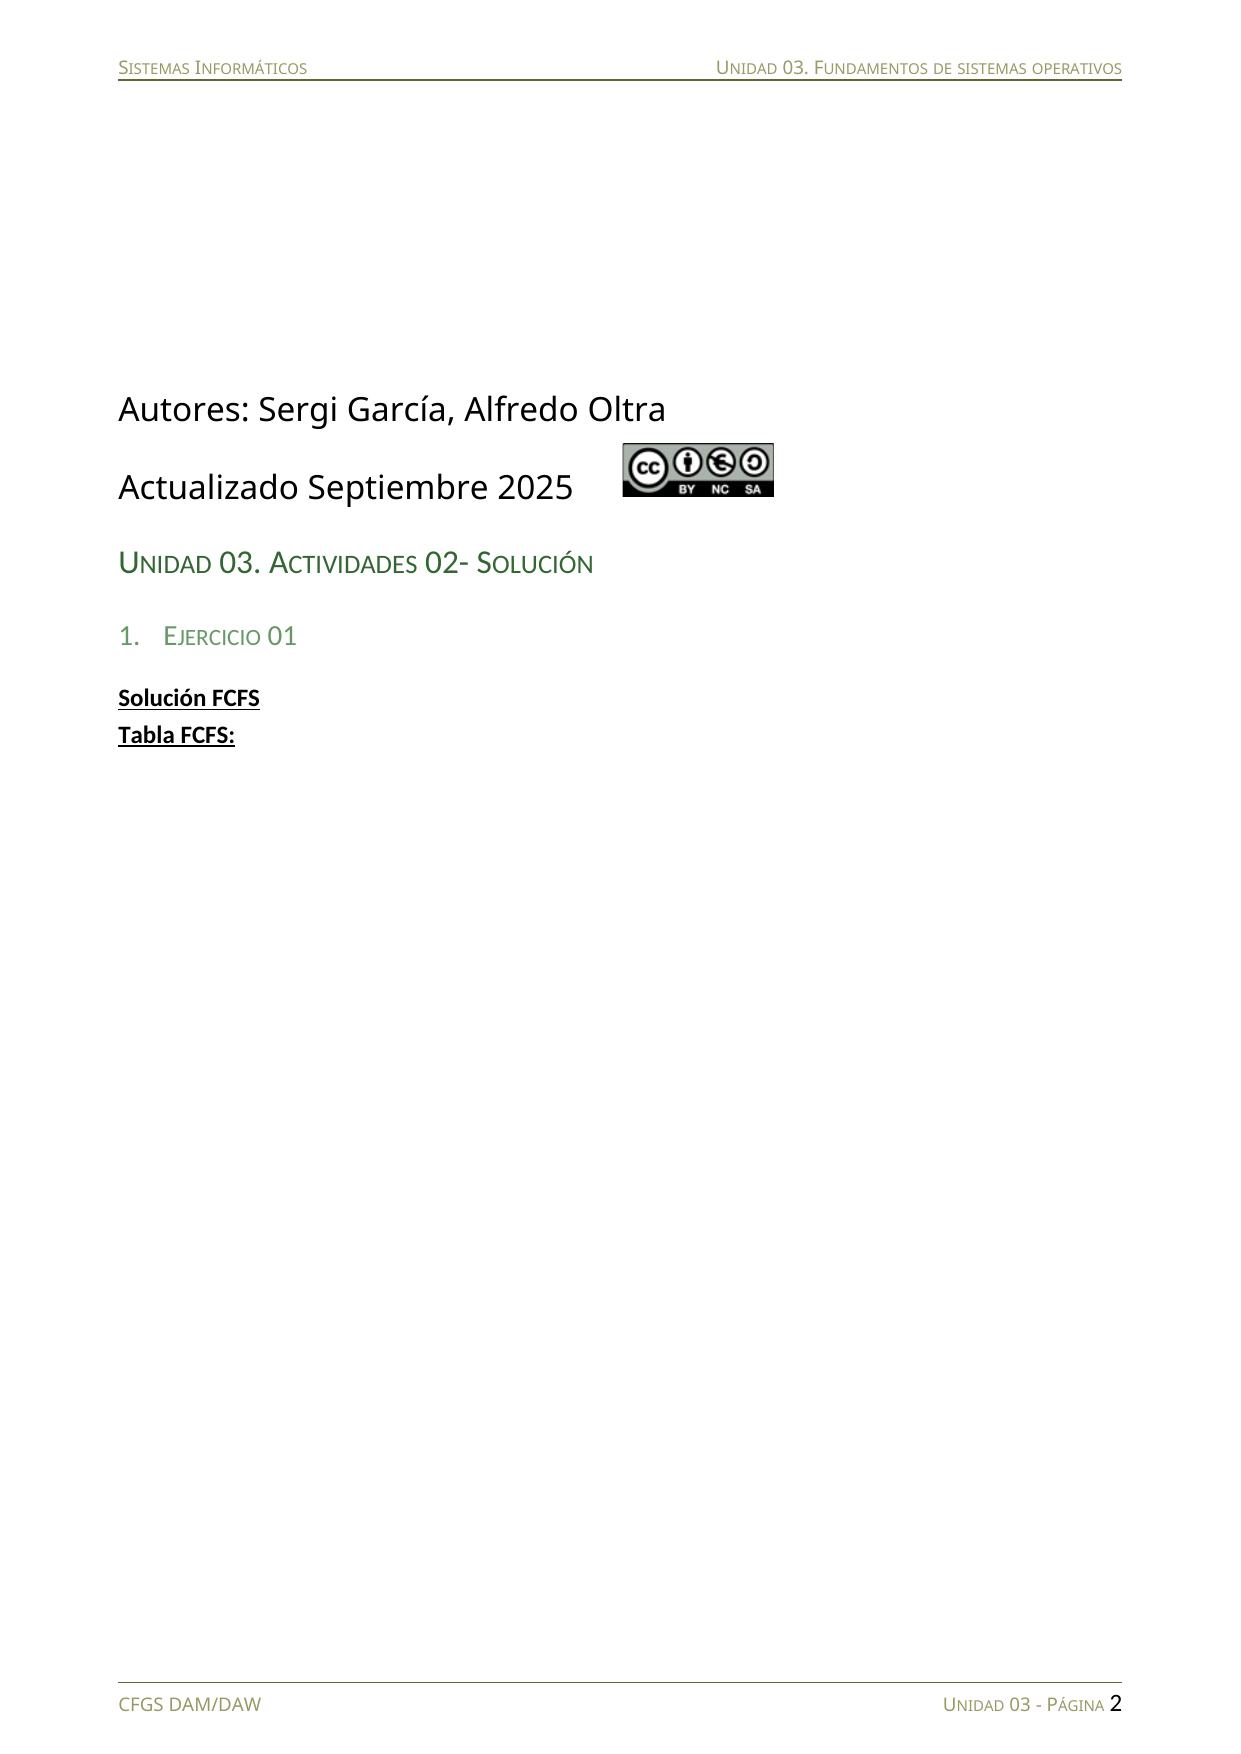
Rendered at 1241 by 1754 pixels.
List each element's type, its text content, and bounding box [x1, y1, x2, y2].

text Autores: Sergi García, Alfredo Oltra [118, 386, 1122, 431]
subtitle Ejercicio 01 [118, 617, 1122, 652]
text Actualizado Septiembre 2025 [118, 463, 1122, 509]
picture [622, 443, 774, 497]
text Tabla FCFS: [118, 719, 1122, 750]
text Solución FCFS [118, 682, 1122, 713]
text Unidad 03. Actividades 02- Solución [118, 541, 1122, 582]
